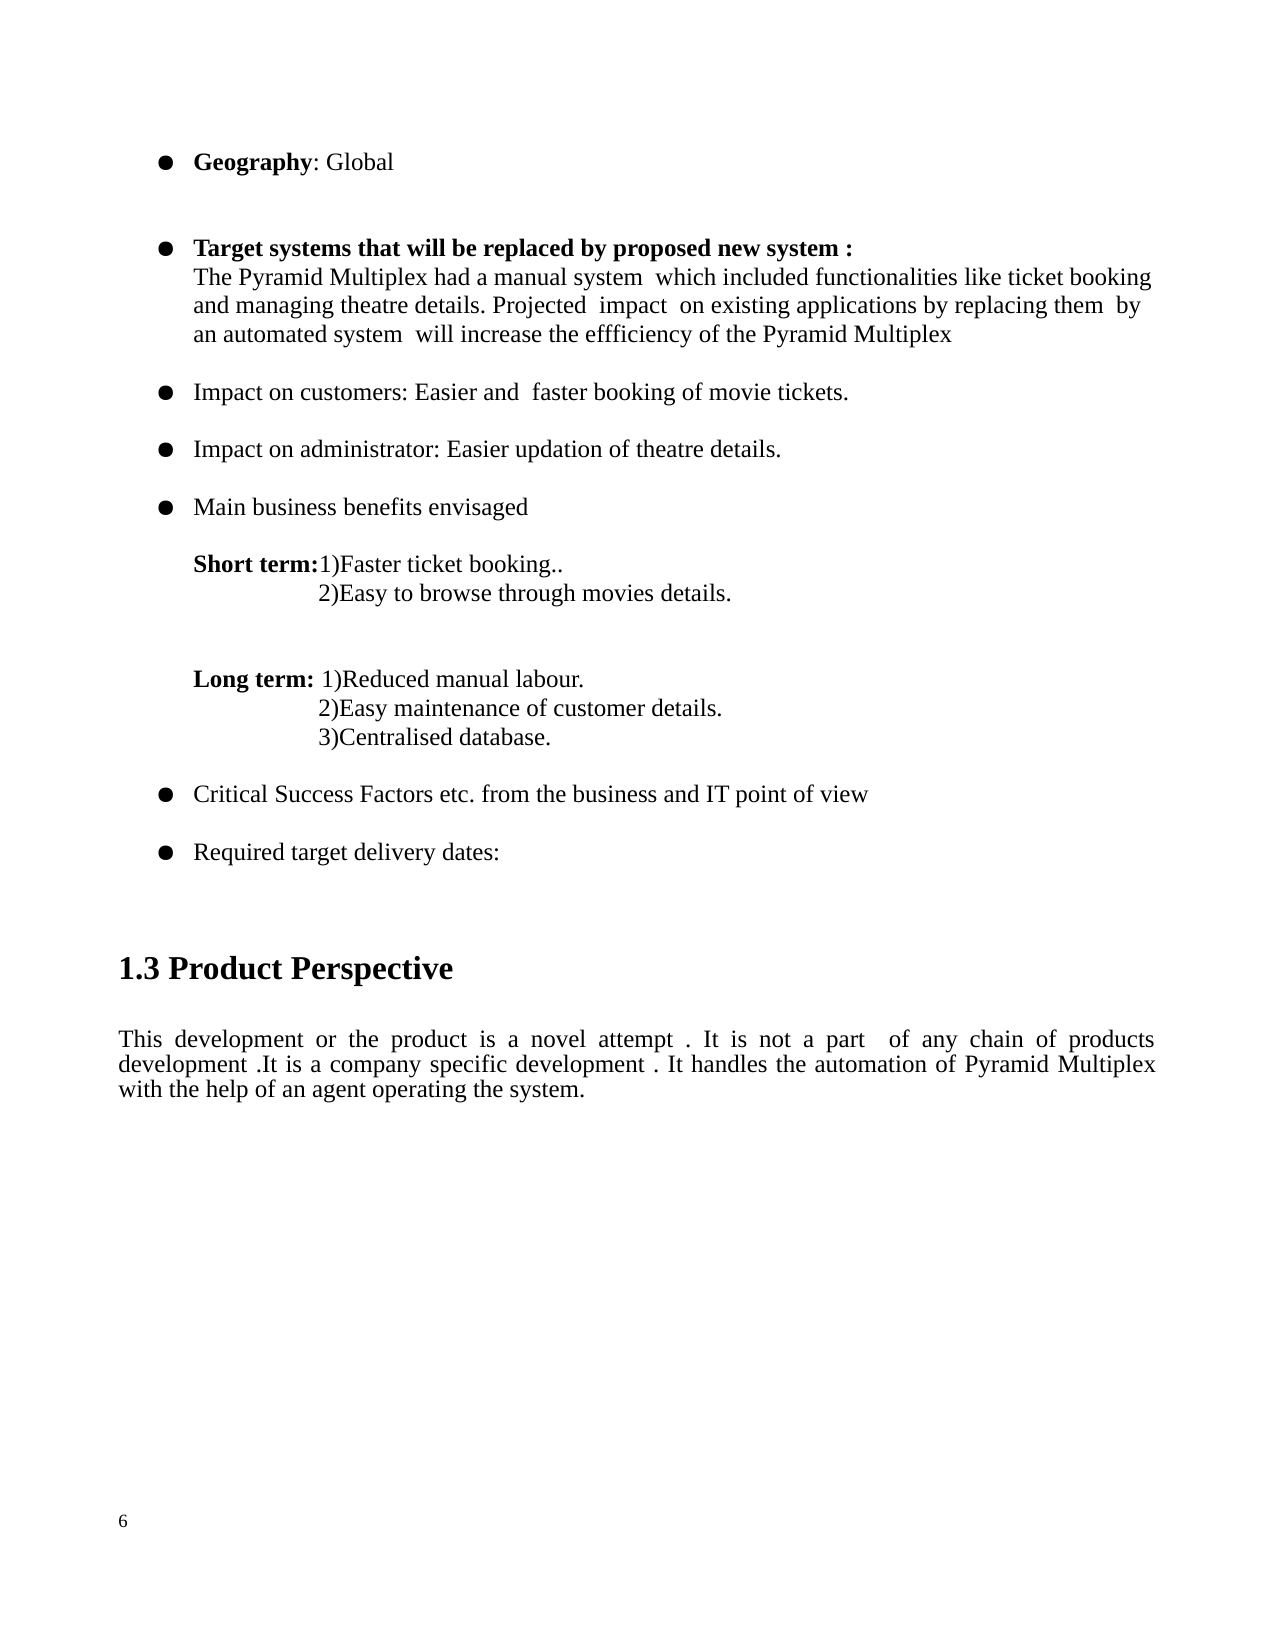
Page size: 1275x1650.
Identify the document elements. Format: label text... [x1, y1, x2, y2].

list Required target delivery dates: [156, 837, 1157, 866]
list 2)Easy to browse through movies details. [156, 578, 1157, 607]
list Short term:1)Faster ticket booking.. [156, 549, 1157, 578]
text This development or the product is a novel attempt . It is not a part of any chain of products development .It is a company specific development . It handles the automation of Pyramid Multiplex with the help of an agent operating the system. [118, 1028, 1157, 1103]
list Long term: 1)Reduced manual labour. [156, 664, 1157, 693]
list Main business benefits envisaged [156, 492, 1157, 521]
list The Pyramid Multiplex had a manual system which included functionalities like ticket booking and managing theatre details. Projected impact on existing applications by replacing them by an automated system will increase the effficiency of the Pyramid Multiplex [156, 262, 1157, 348]
list 3)Centralised database. [156, 722, 1157, 751]
list Impact on administrator: Easier updation of theatre details. [156, 434, 1157, 463]
list Critical Success Factors etc. from the business and IT point of view [156, 779, 1157, 808]
subtitle 1.3 Product Perspective [118, 948, 1157, 986]
list Target systems that will be replaced by proposed new system : [156, 233, 1157, 262]
list Geography: Global [156, 147, 1157, 176]
list Impact on customers: Easier and faster booking of movie tickets. [156, 377, 1157, 406]
list 2)Easy maintenance of customer details. [156, 693, 1157, 722]
